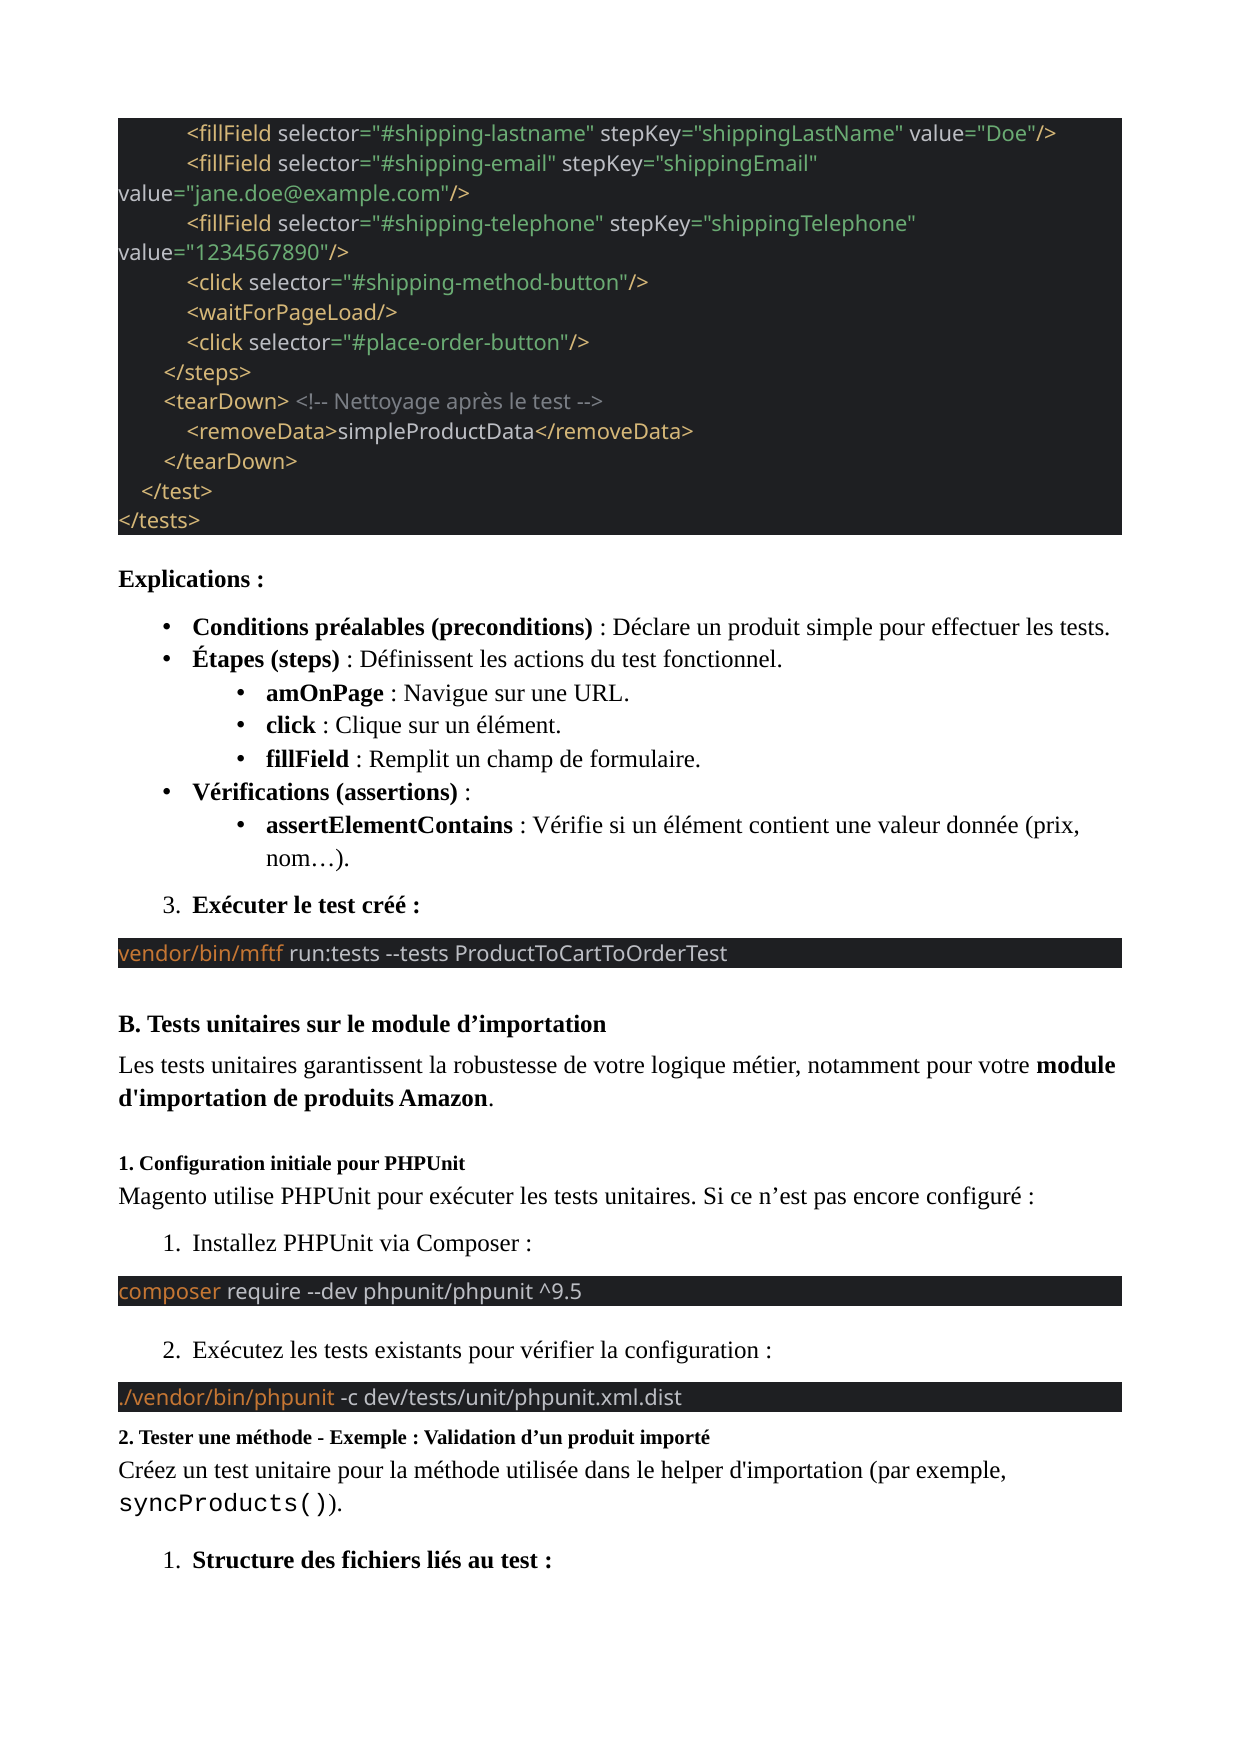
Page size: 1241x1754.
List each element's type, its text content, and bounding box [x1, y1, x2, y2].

subtitle B. Tests unitaires sur le module d’importation [118, 1009, 1122, 1038]
text vendor/bin/mftf run:tests --tests ProductToCartToOrderTest [118, 938, 1122, 968]
text Créez un test unitaire pour la méthode utilisée dans le helper d'importation (par exemple, syncProducts()). [118, 1455, 1122, 1519]
text ./vendor/bin/phpunit -c dev/tests/unit/phpunit.xml.dist [118, 1382, 1122, 1412]
text <fillField selector="#shipping-lastname" stepKey="shippingLastName" value="Doe"/> <fillField selector="#shipping-email" stepKey="shippingEmail" value="jane.doe@example.com"/> <fillField selector="#shipping-telephone" stepKey="shippingTelephone" value="1234567890"/> <click selector="#shipping-method-button"/> <waitForPageLoad/> <click selector="#place-order-button"/> </steps> <tearDown> <!-- Nettoyage après le test --> <removeData>simpleProductData</removeData> </tearDown> </test> </tests> [118, 118, 1122, 535]
list Vérifications (assertions) : [162, 777, 1122, 805]
list Installez PHPUnit via Composer : [162, 1228, 1122, 1257]
subtitle 2. Tester une méthode - Exemple : Validation d’un produit importé [118, 1424, 1122, 1449]
list Conditions préalables (preconditions) : Déclare un produit simple pour effectuer les tests. [162, 612, 1122, 640]
subtitle 1. Configuration initiale pour PHPUnit [118, 1151, 1122, 1175]
list click : Clique sur un élément. [236, 711, 1122, 739]
text Explications : [118, 564, 1122, 593]
list Exécutez les tests existants pour vérifier la configuration : [162, 1335, 1122, 1363]
list fillField : Remplit un champ de formulaire. [236, 744, 1122, 772]
text composer require --dev phpunit/phpunit ^9.5 [118, 1276, 1122, 1306]
list Exécuter le test créé : [162, 890, 1122, 919]
list amOnPage : Navigue sur une URL. [236, 678, 1122, 706]
text Magento utilise PHPUnit pour exécuter les tests unitaires. Si ce n’est pas encore configuré : [118, 1181, 1122, 1210]
list Étapes (steps) : Définissent les actions du test fonctionnel. [162, 644, 1122, 673]
text Les tests unitaires garantissent la robustesse de votre logique métier, notamment pour votre module d'importation de produits Amazon. [118, 1050, 1122, 1112]
list assertElementContains : Vérifie si un élément contient une valeur donnée (prix, nom…). [236, 810, 1122, 871]
list Structure des fichiers liés au test : [162, 1545, 1122, 1574]
